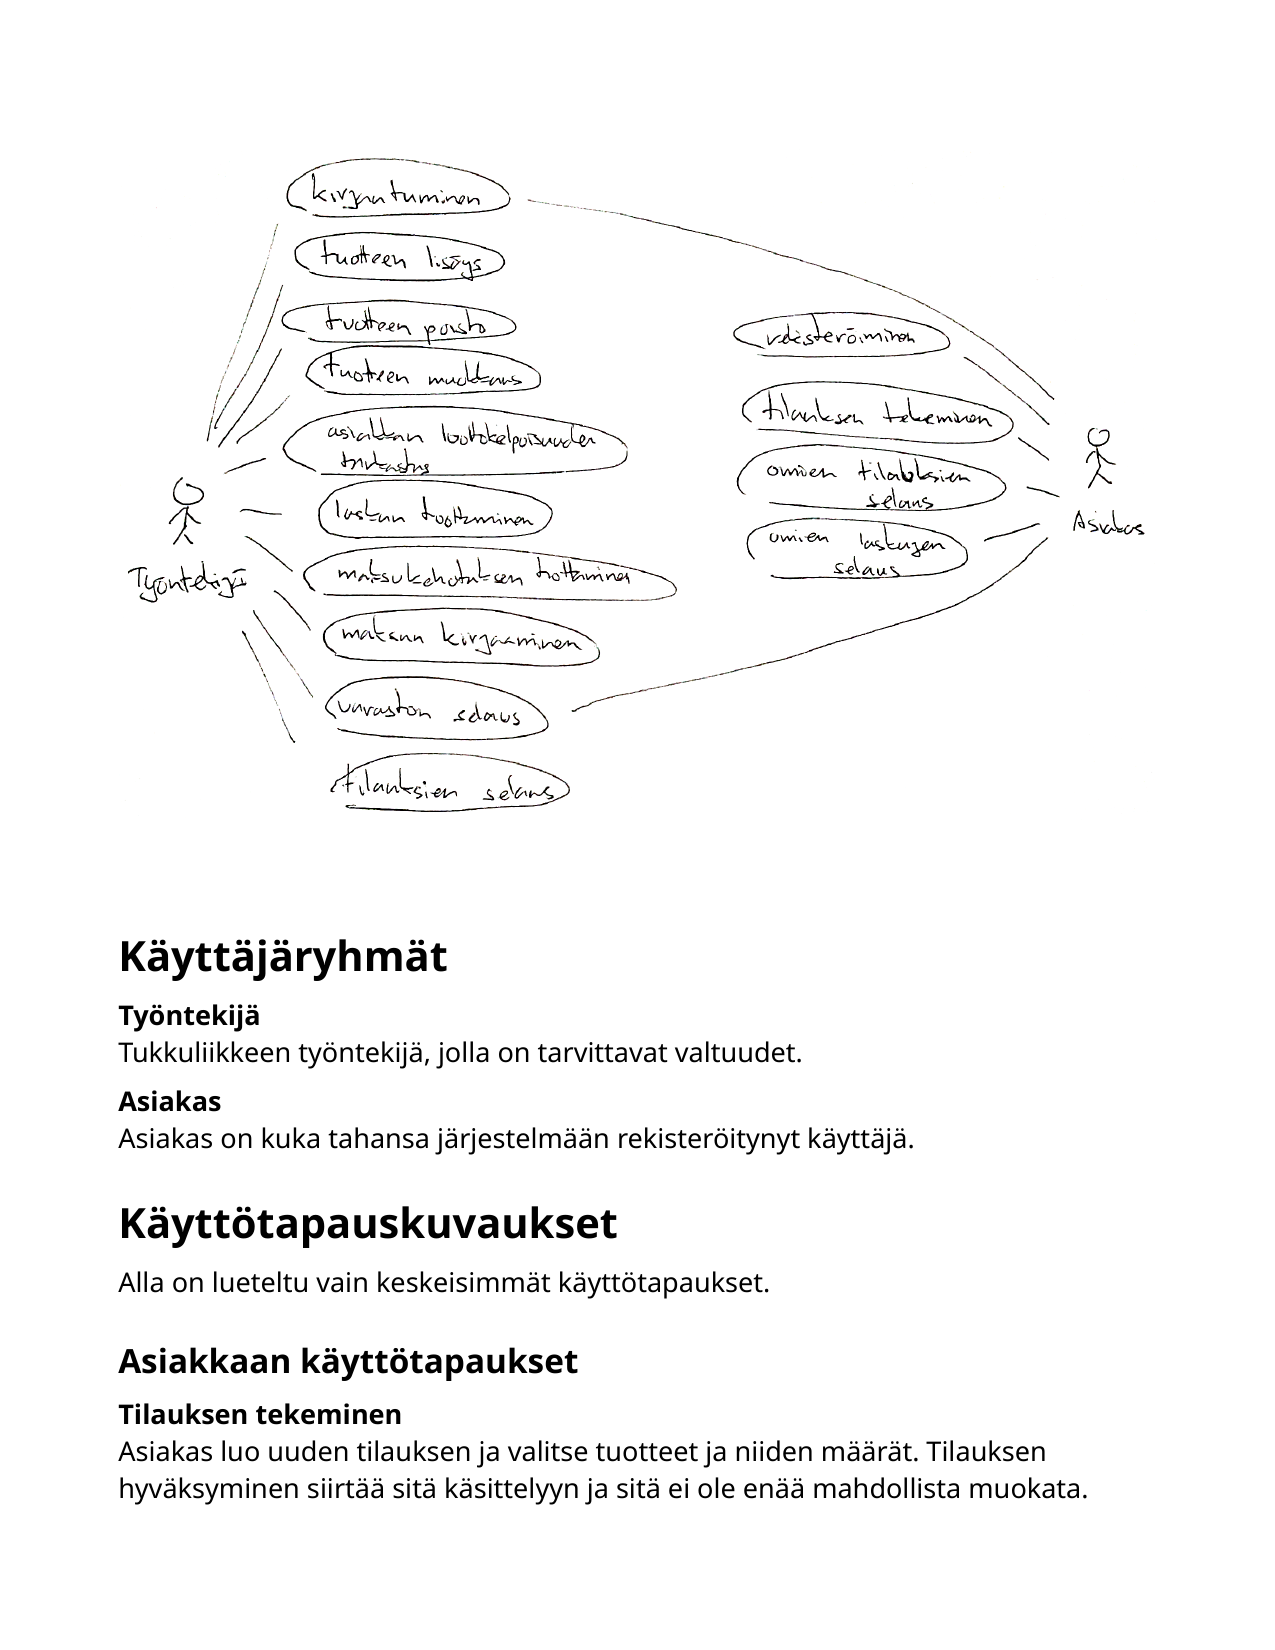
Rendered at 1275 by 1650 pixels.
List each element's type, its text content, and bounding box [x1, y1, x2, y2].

text Alla on lueteltu vain keskeisimmät käyttötapaukset. [118, 1263, 1157, 1300]
picture [118, 148, 1157, 823]
subtitle Käyttötapauskuvaukset [118, 1194, 1157, 1251]
subtitle Käyttäjäryhmät [118, 927, 1157, 984]
subtitle Asiakkaan käyttötapaukset [118, 1337, 1157, 1383]
text Työntekijä Tukkuliikkeen työntekijä, jolla on tarvittavat valtuudet. [118, 996, 1157, 1070]
text Tilauksen tekeminen Asiakas luo uuden tilauksen ja valitse tuotteet ja niiden määrät. Tilauksen hyväksyminen siirtää sitä käsittelyyn ja sitä ei ole enää mahdollista muokata. [118, 1395, 1157, 1506]
text Asiakas Asiakas on kuka tahansa järjestelmään rekisteröitynyt käyttäjä. [118, 1082, 1157, 1156]
